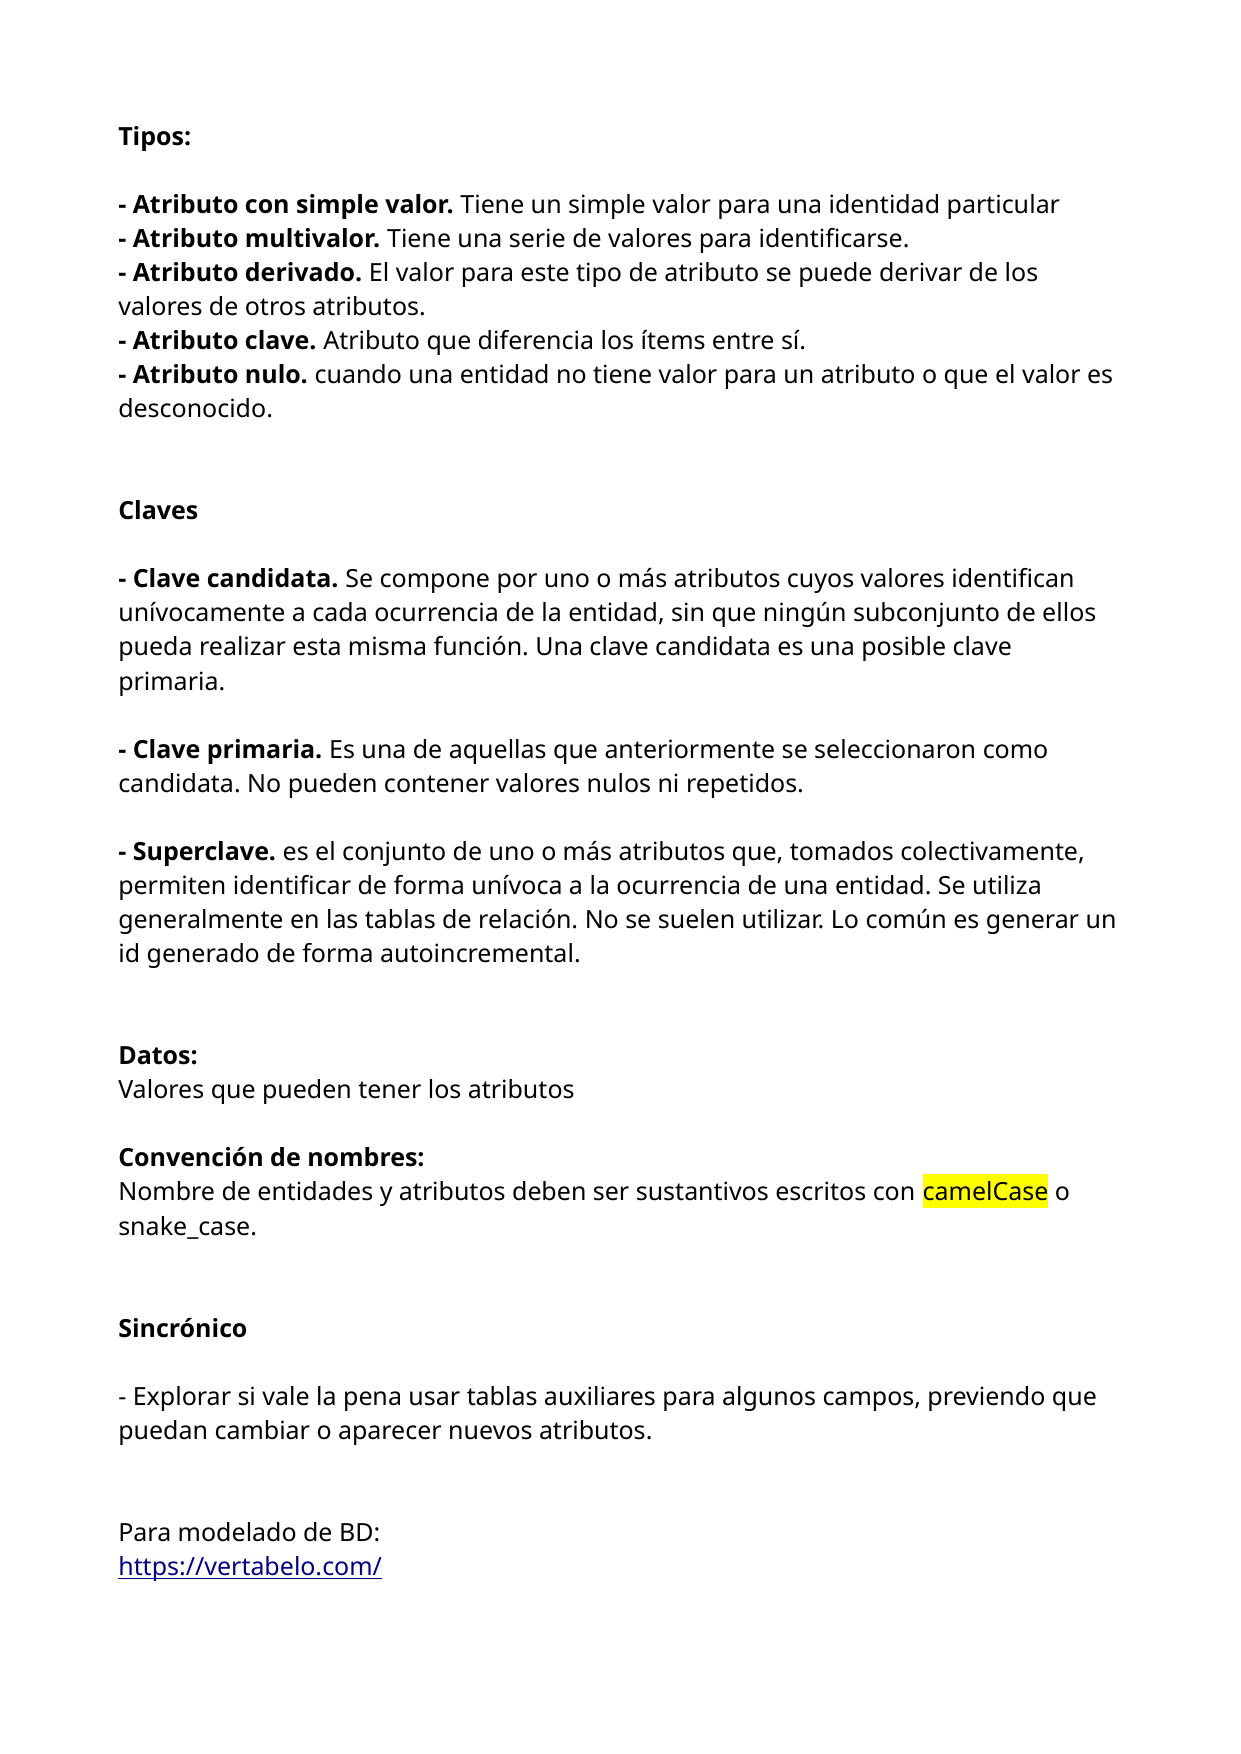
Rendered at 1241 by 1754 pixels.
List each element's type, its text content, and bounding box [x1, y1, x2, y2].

text - Atributo con simple valor. Tiene un simple valor para una identidad particular [118, 186, 1122, 220]
text - Superclave. es el conjunto de uno o más atributos que, tomados colectivamente, permiten identificar de forma unívoca a la ocurrencia de una entidad. Se utiliza generalmente en las tablas de relación. No se suelen utilizar. Lo común es generar un id generado de forma autoincremental. [118, 833, 1122, 970]
text Sincrónico [118, 1310, 1122, 1344]
text Datos: [118, 1038, 1122, 1072]
text Claves [118, 493, 1122, 527]
text - Atributo clave. Atributo que diferencia los ítems entre sí. [118, 322, 1122, 357]
text - Atributo multivalor. Tiene una serie de valores para identificarse. [118, 220, 1122, 254]
text Valores que pueden tener los atributos [118, 1072, 1122, 1106]
text Convención de nombres: [118, 1140, 1122, 1174]
text - Atributo nulo. cuando una entidad no tiene valor para un atributo o que el valor es desconocido. [118, 357, 1122, 425]
text - Explorar si vale la pena usar tablas auxiliares para algunos campos, previendo que puedan cambiar o aparecer nuevos atributos. [118, 1378, 1122, 1447]
text - Clave candidata. Se compone por uno o más atributos cuyos valores identifican unívocamente a cada ocurrencia de la entidad, sin que ningún subconjunto de ellos pueda realizar esta misma función. Una clave candidata es una posible clave primaria. [118, 561, 1122, 697]
text Nombre de entidades y atributos deben ser sustantivos escritos con camelCase o snake_case. [118, 1174, 1122, 1242]
text Para modelado de BD: [118, 1515, 1122, 1549]
text Tipos: [118, 118, 1122, 152]
text - Atributo derivado. El valor para este tipo de atributo se puede derivar de los valores de otros atributos. [118, 254, 1122, 322]
text - Clave primaria. Es una de aquellas que anteriormente se seleccionaron como candidata. No pueden contener valores nulos ni repetidos. [118, 731, 1122, 799]
text https://vertabelo.com/ [118, 1549, 1122, 1583]
